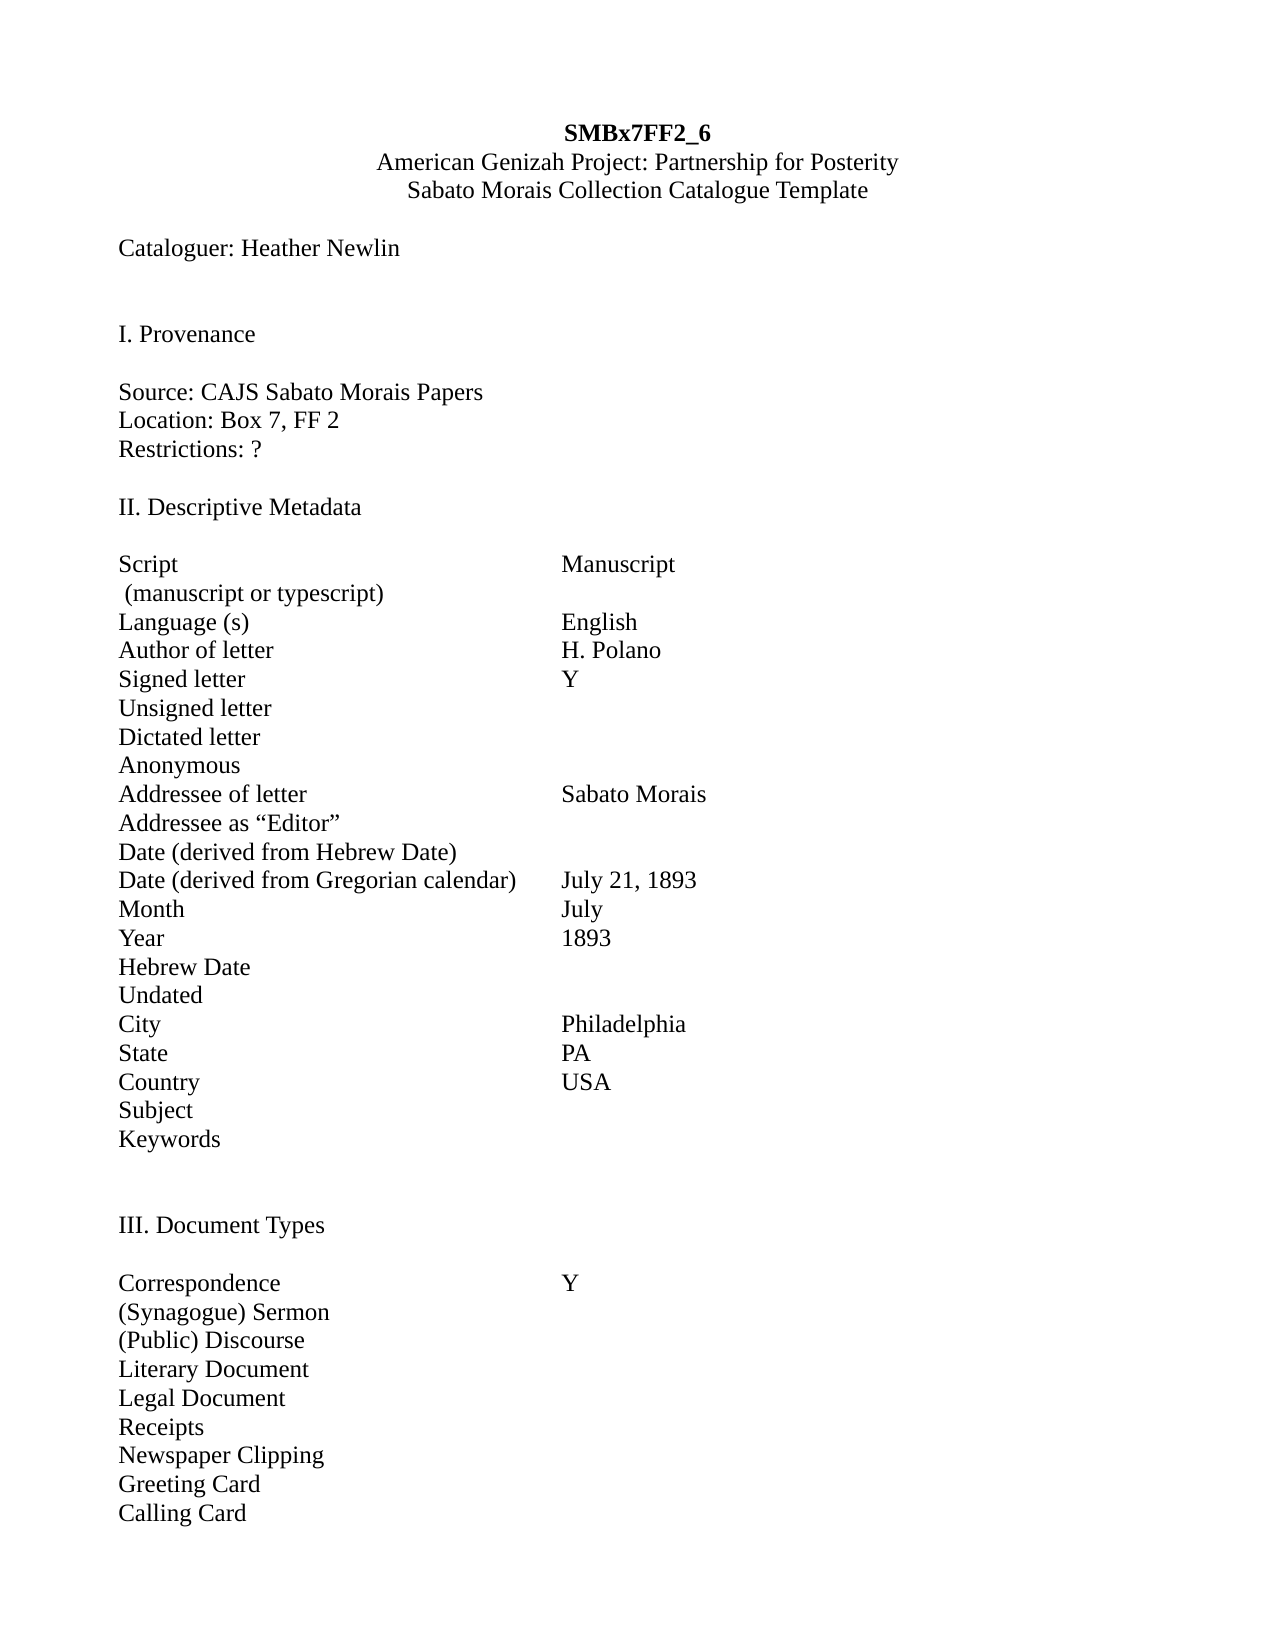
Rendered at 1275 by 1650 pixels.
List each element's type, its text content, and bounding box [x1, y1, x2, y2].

text Literary Document [118, 1354, 1157, 1383]
text I. Provenance [118, 319, 1157, 348]
text Restrictions: ? [118, 434, 1157, 463]
text III. Document Types [118, 1211, 1157, 1239]
text Legal Document [118, 1383, 1157, 1412]
text Author of letter H. Polano [118, 636, 1157, 664]
text Keywords [118, 1124, 1157, 1153]
text Sabato Morais Collection Catalogue Template [118, 176, 1157, 204]
text Dictated letter [118, 722, 1157, 751]
text Date (derived from Hebrew Date) [118, 837, 1157, 866]
text Undated [118, 981, 1157, 1009]
text Hebrew Date [118, 952, 1157, 981]
text Date (derived from Gregorian calendar) July 21, 1893 [118, 866, 1157, 894]
text American Genizah Project: Partnership for Posterity [118, 147, 1157, 176]
text Source: CAJS Sabato Morais Papers [118, 377, 1157, 406]
text Greeting Card [118, 1469, 1157, 1498]
text (manuscript or typescript) [118, 578, 1157, 607]
text Cataloguer: Heather Newlin [118, 233, 1157, 262]
text Newspaper Clipping [118, 1441, 1157, 1469]
text Correspondence Y [118, 1268, 1157, 1297]
text State PA [118, 1038, 1157, 1067]
text Addressee of letter Sabato Morais [118, 779, 1157, 808]
text Subject [118, 1096, 1157, 1124]
text SMBx7FF2_6 [118, 118, 1157, 147]
text City Philadelphia [118, 1009, 1157, 1038]
text (Synagogue) Sermon [118, 1297, 1157, 1326]
text Year 1893 [118, 923, 1157, 952]
text Calling Card [118, 1498, 1157, 1527]
text Signed letter Y [118, 664, 1157, 693]
text Location: Box 7, FF 2 [118, 406, 1157, 434]
text Language (s) English [118, 607, 1157, 636]
text Country USA [118, 1067, 1157, 1096]
text II. Descriptive Metadata [118, 492, 1157, 521]
text Receipts [118, 1412, 1157, 1441]
text Anonymous [118, 751, 1157, 779]
text (Public) Discourse [118, 1326, 1157, 1354]
text Script Manuscript [118, 549, 1157, 578]
text Month July [118, 894, 1157, 923]
text Addressee as “Editor” [118, 808, 1157, 837]
text Unsigned letter [118, 693, 1157, 722]
